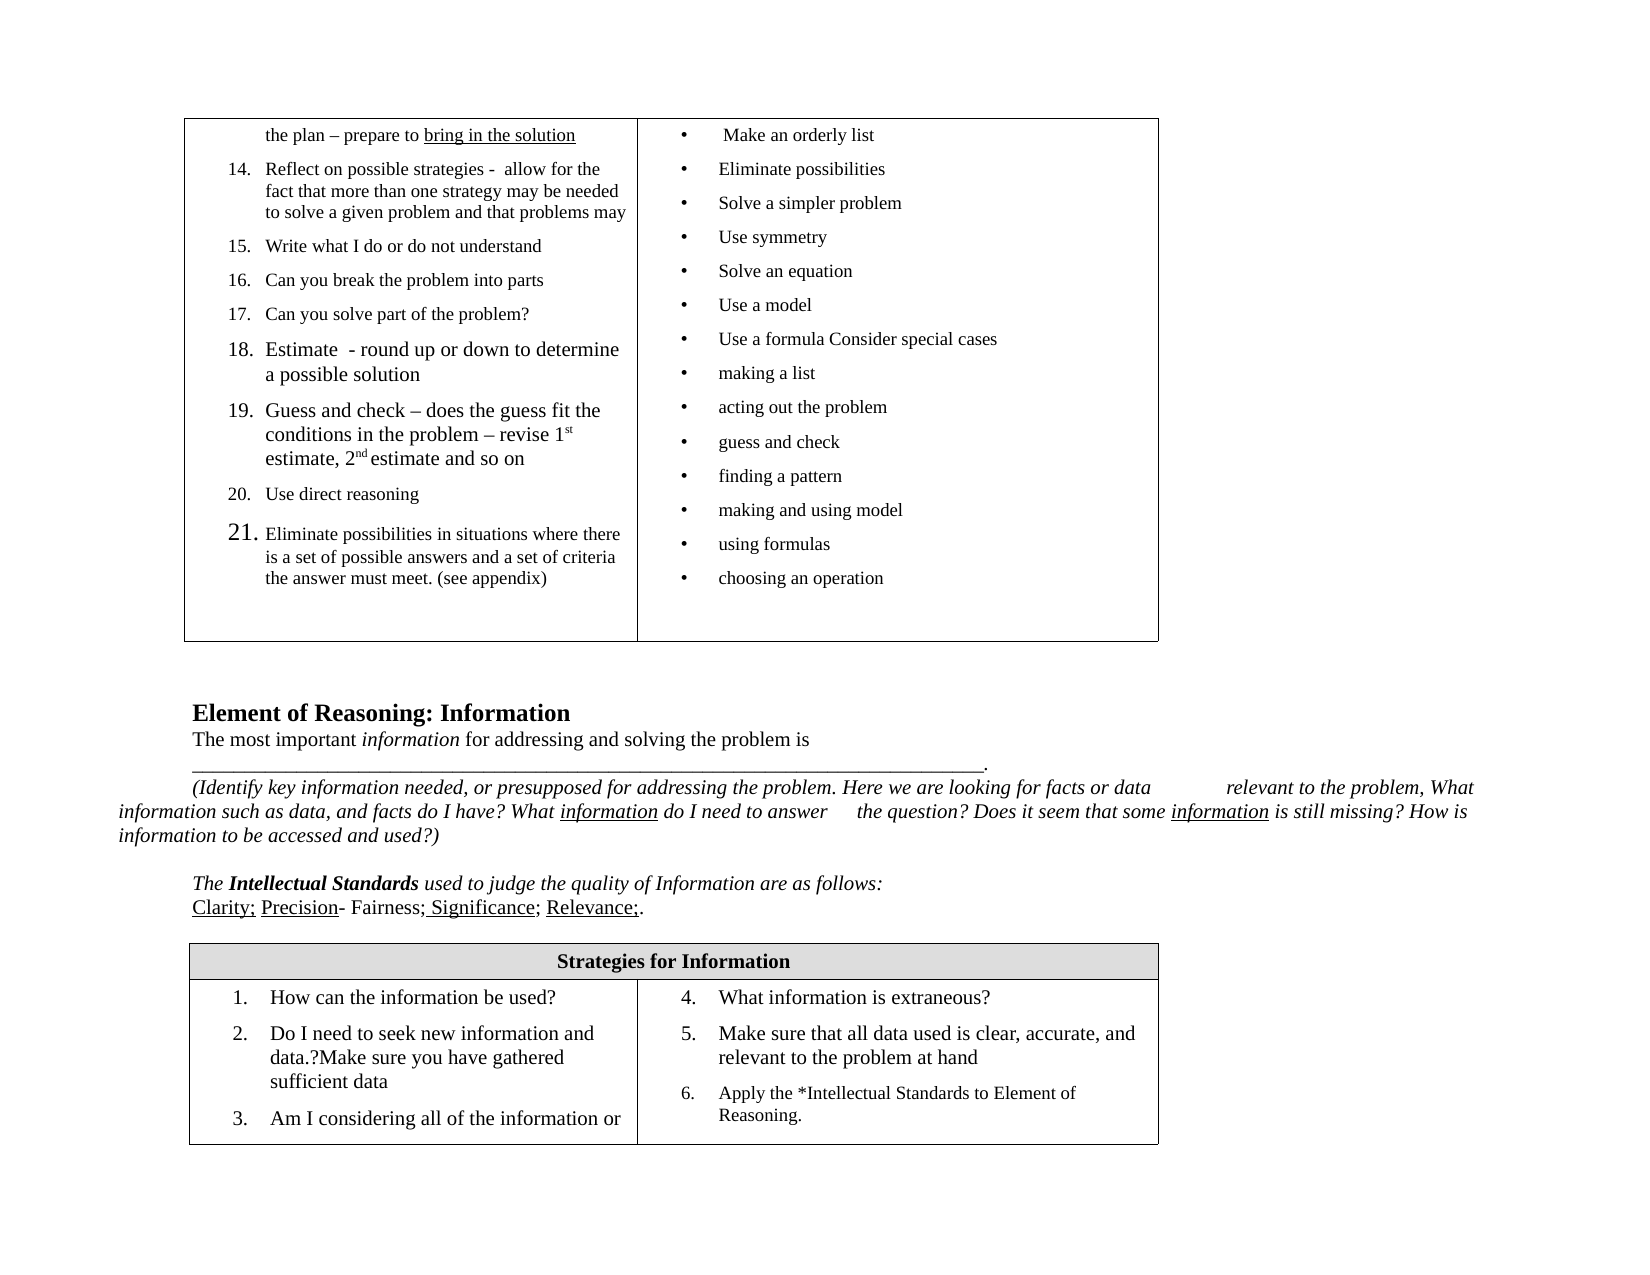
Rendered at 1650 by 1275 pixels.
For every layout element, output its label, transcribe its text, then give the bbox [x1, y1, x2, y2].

table_cell Review relevant concepts or content I need to review and internalize before proceeding with my solution plan? - SEEI new content. Review the question and organize information and concepts identified Are there relevant concepts or content that I need to review and internalize before proceeding with my solution plan? What questions do I have before I can begin to devise a solution plan? Find the connection between the data and the unknown. You may be obliged to consider auxiliary problems if an immediate connection cannot be found. Have you seen it before? Or have you seen the same problem in a slightly different form? Do you know a related problem? Do you know a theorem that could be useful? Look at the unknown! And try to think of a familiar problem having the same or a similar unknown. Here is a problem related to yours and solved before. Could you use it? Could you use its result? Could you use its method? Should you introduce some auxiliary element in order to make its use possible? Could you use its result? Could you use its method? Should you introduce translate information (known and unknowns) into appropriate representation -symbols, graphs, tables (see appendix on representations) Breakdown problem - simplification – Identify goals and sub-goals- actions and strategies Provide scaffolding for difficult problems (e.g., break them into smaller and simpler problems, give hints about possible strategies, or provide partial solutions).- Develop a line of reasoning – Map and explain the plan – prepare to bring in the solution Reflect on possible strategies - allow for the fact that more than one strategy may be needed to solve a given problem and that problems may Write what I do or do not understand Can you break the problem into parts Can you solve part of the problem? Estimate - round up or down to determine a possible solution Guess and check – does the guess fit the conditions in the problem – revise 1st estimate, 2nd estimate and so on Use direct reasoning Eliminate possibilities in situations where there is a set of possible answers and a set of criteria the answer must meet. (see appendix) [185, 119, 637, 641]
table_cell What information is extraneous? Make sure that all data used is clear, accurate, and relevant to the problem at hand Apply the *Intellectual Standards to Element of Reasoning. [638, 980, 1158, 1144]
text The most important information for addressing and solving the problem is ____________________________________________________________________________. [118, 727, 1532, 775]
table_header Strategies for Information [190, 944, 1158, 979]
text (Identify key information needed, or presupposed for addressing the problem. Here we are looking for facts or data relevant to the problem, What information such as data, and facts do I have? What information do I need to answer the question? Does it seem that some information is still missing? How is information to be accessed and used?) [118, 775, 1532, 847]
text The Intellectual Standards used to judge the quality of Information are as follows: [118, 871, 1532, 895]
table_cell How can the information be used? Do I need to seek new information and data.?Make sure you have gathered sufficient data Am I considering all of the information or [190, 980, 637, 1144]
text Clarity; Precision- Fairness; Significance; Relevance;. [118, 895, 1532, 919]
table_cell What resources will I need to answer the question? What questions are emerging as I think my way through the plan? Draw a visual representation of the problem – picture of what I am thinking. Consider using a picture chart or concept map for developing a mental model. Thinking maps were developed two decades ago by Dr. David Hyerle to improve reading comprehension, writing, problem-solving and reasoning. A circle map shows context, a flow map sequencing, and a tree map classifying and grouping. Lightfoot draws thinking maps when teaching writing and literature to her kindergartners, many of w Explain why the plan might work. Estimate (quantity, measure or magnitude) Revise 1st estimate, 2nd and so on Consider auxiliary problem solution plan if not accessible, then rewrite plan Could you restate the problem? Could you restate it still differently? Go Could you imagine a more accessible related problem? A more general problem? A more special problem? An analogous problem? Could you solve a part of the problem? Keep only a part of the condition, drop the other part; how far is the unknown then determined, how can it vary? Could you derive something useful from the data? Could you think of Did you use all the data? Did you use the whole condition? Have you taken into account all essential Other approaches: Guess and check Look for a pattern Work backwards Make an orderly list Eliminate possibilities Solve a simpler problem Use symmetry Solve an equation Use a model Use a formula Consider special cases making a list acting out the problem guess and check finding a pattern making and using model using formulas choosing an operation [638, 119, 1158, 641]
text Element of Reasoning: Information [118, 698, 1532, 727]
